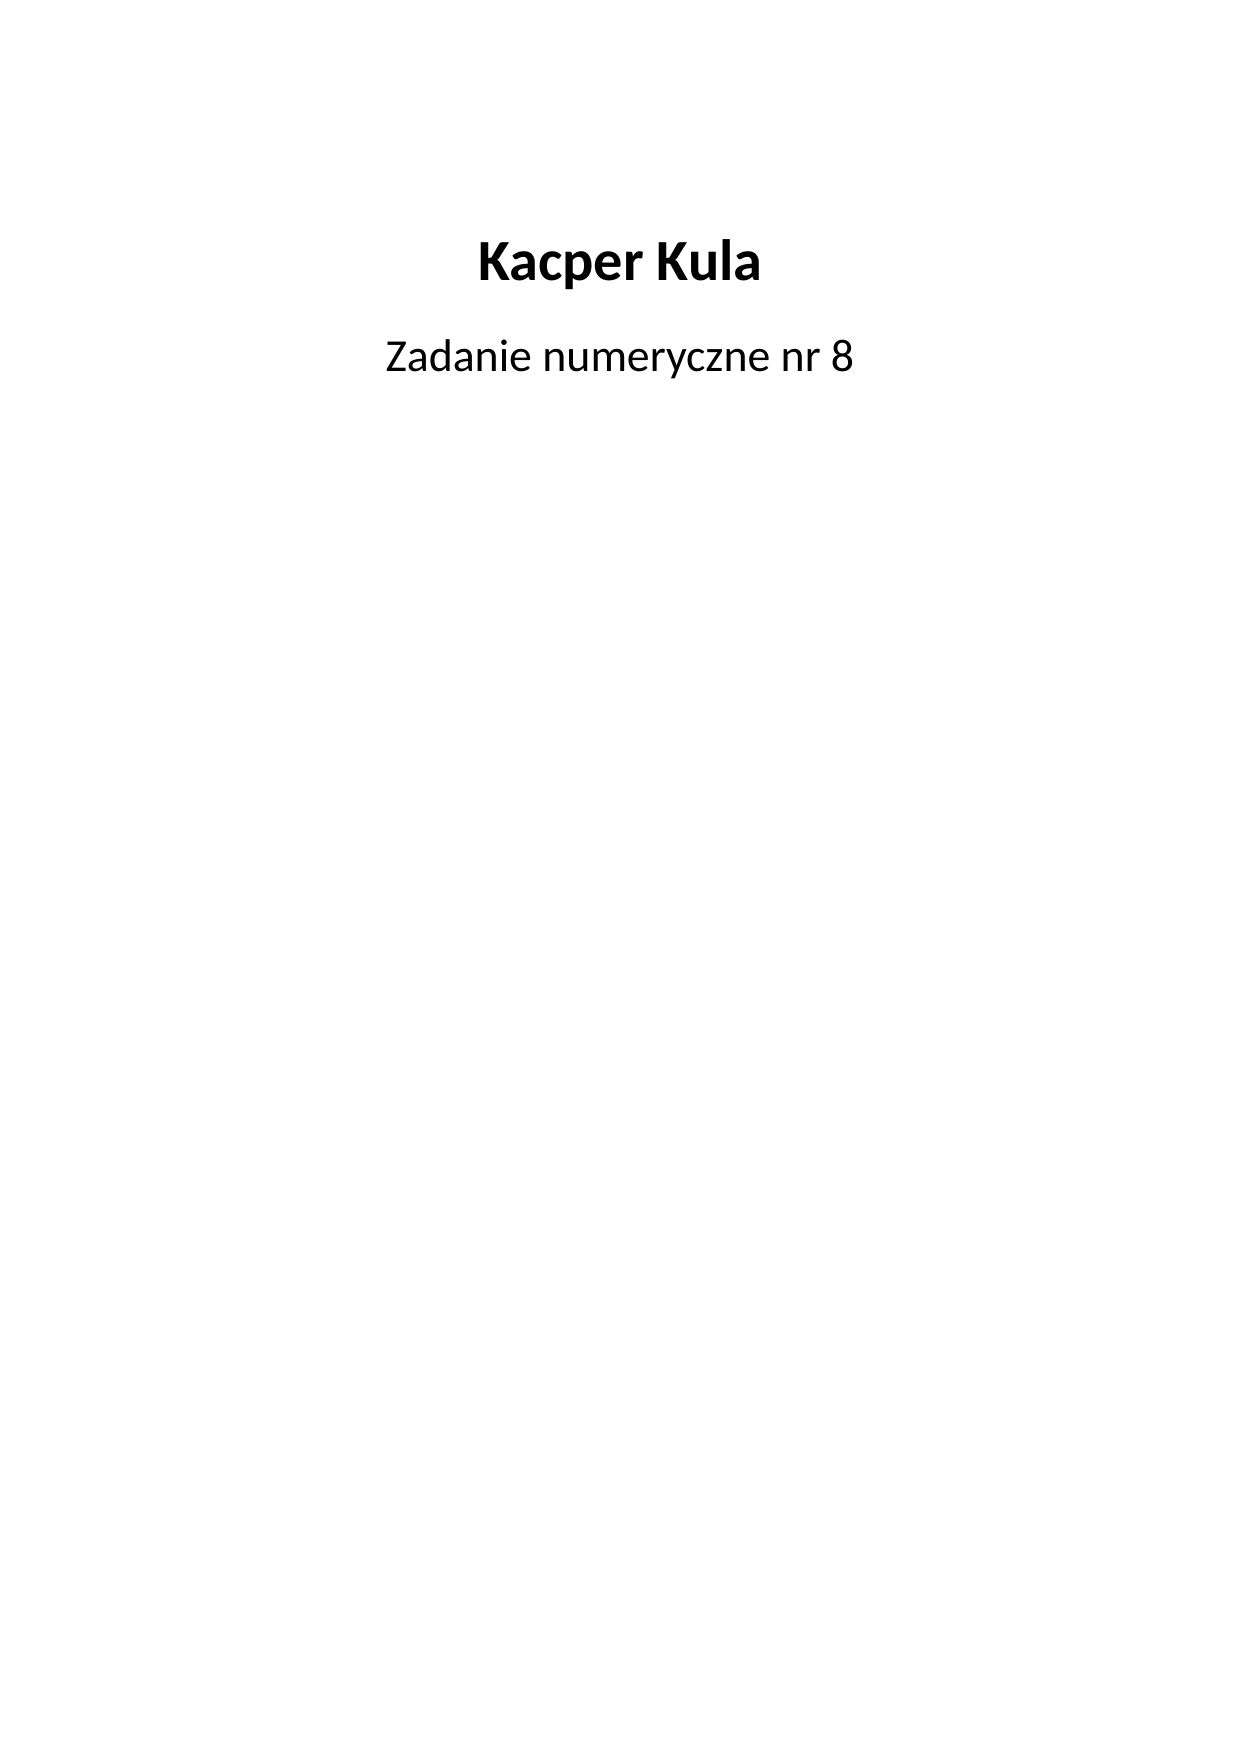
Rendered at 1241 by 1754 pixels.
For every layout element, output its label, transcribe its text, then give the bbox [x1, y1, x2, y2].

text Kacper Kula [118, 224, 1122, 295]
text Zadanie numeryczne nr 8 [118, 327, 1122, 383]
